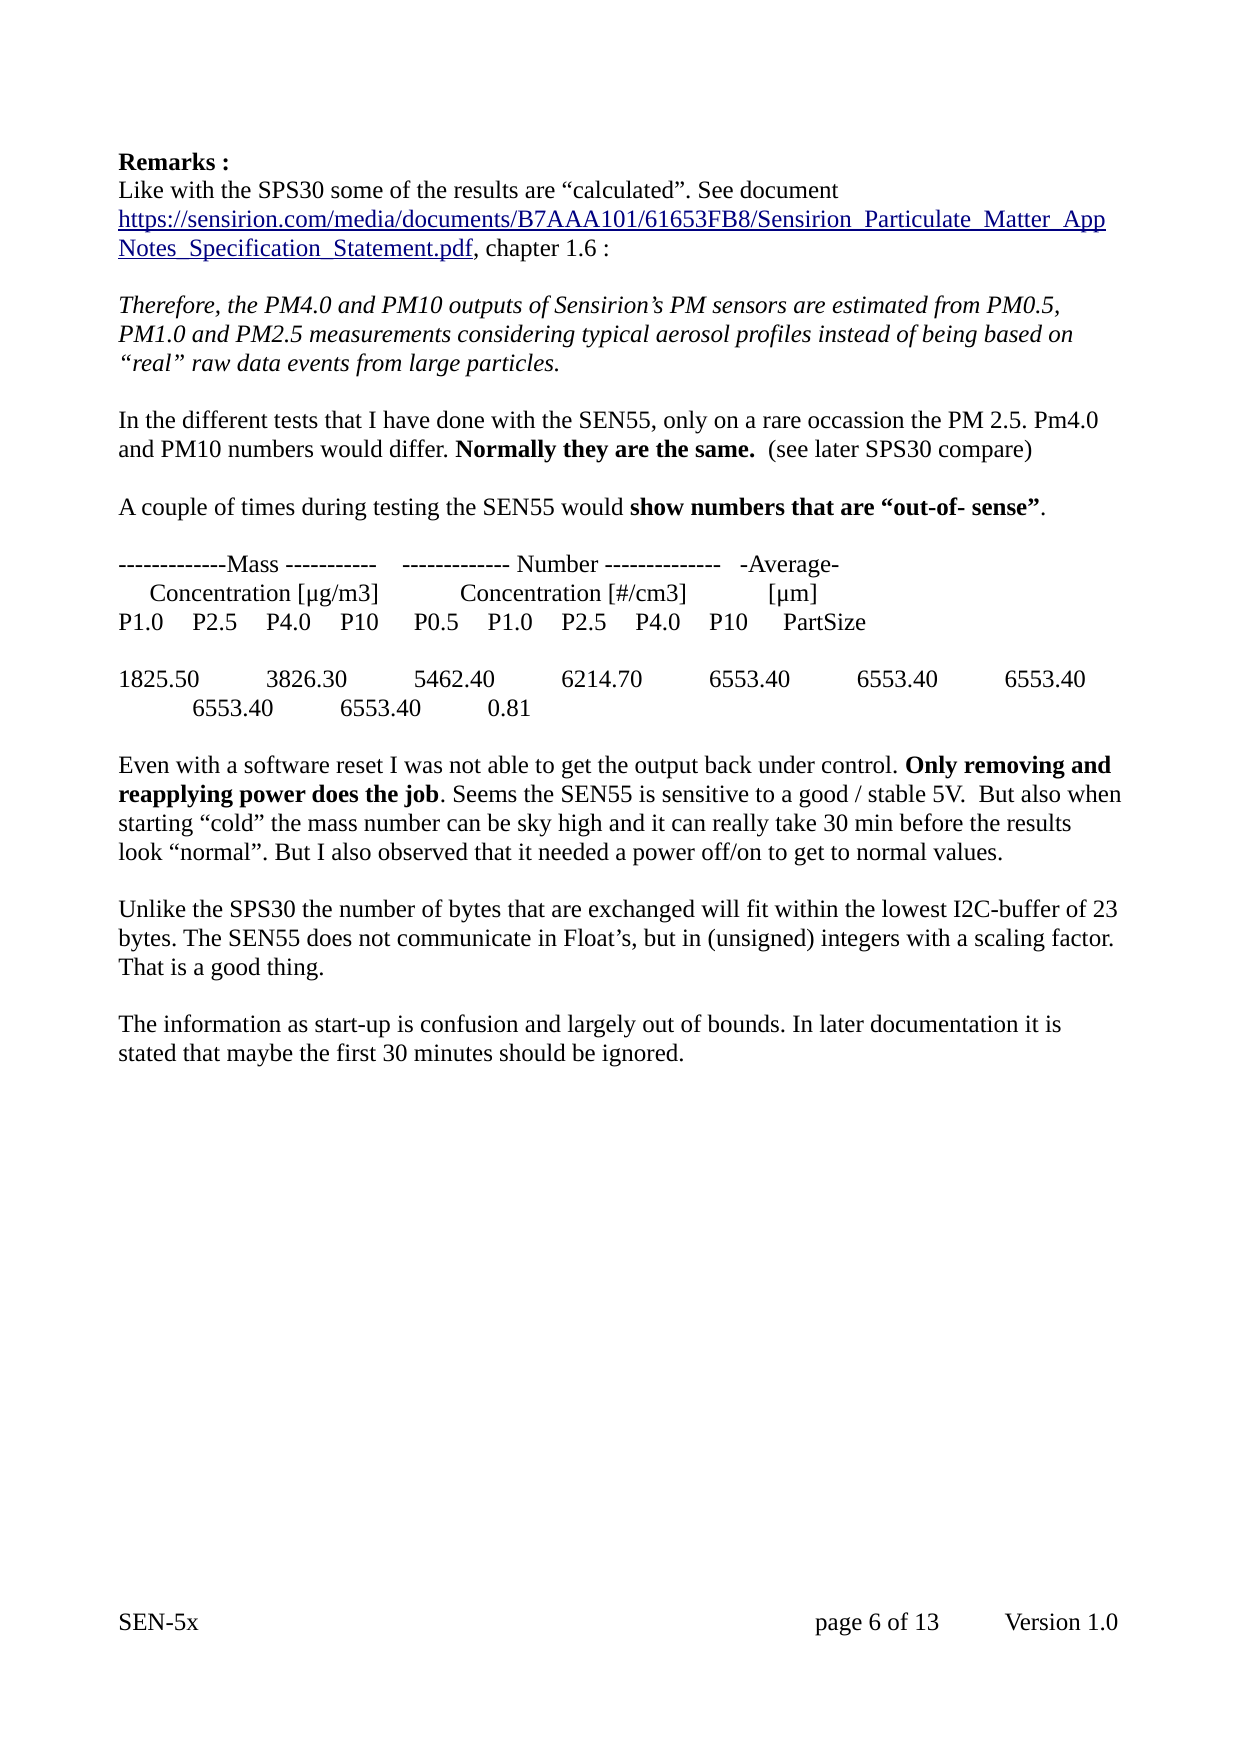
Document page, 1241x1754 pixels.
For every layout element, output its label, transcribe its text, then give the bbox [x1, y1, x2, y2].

text Like with the SPS30 some of the results are “calculated”. See document https://sensirion.com/media/documents/B7AAA101/61653FB8/Sensirion_Particulate_Matter_AppNotes_Specification_Statement.pdf, chapter 1.6 : [118, 176, 1122, 262]
text Even with a software reset I was not able to get the output back under control. Only removing and reapplying power does the job. Seems the SEN55 is sensitive to a good / stable 5V. But also when starting “cold” the mass number can be sky high and it can really take 30 min before the results look “normal”. But I also observed that it needed a power off/on to get to normal values. [118, 751, 1122, 866]
text P1.0 P2.5 P4.0 P10 P0.5 P1.0 P2.5 P4.0 P10 PartSize [118, 607, 1122, 636]
text Remarks : [118, 147, 1122, 176]
text Unlike the SPS30 the number of bytes that are exchanged will fit within the lowest I2C-buffer of 23 bytes. The SEN55 does not communicate in Float’s, but in (unsigned) integers with a scaling factor. That is a good thing. [118, 894, 1122, 981]
text Concentration [μg/m3] Concentration [#/cm3] [μm] [118, 578, 1122, 607]
text Therefore, the PM4.0 and PM10 outputs of Sensirion’s PM sensors are estimated from PM0.5, PM1.0 and PM2.5 measurements considering typical aerosol profiles instead of being based on “real” raw data events from large particles. [118, 291, 1122, 377]
text 1825.50 3826.30 5462.40 6214.70 6553.40 6553.40 6553.40 6553.40 6553.40 0.81 [118, 664, 1122, 722]
text In the different tests that I have done with the SEN55, only on a rare occassion the PM 2.5. Pm4.0 and PM10 numbers would differ. Normally they are the same. (see later SPS30 compare) [118, 406, 1122, 463]
text The information as start-up is confusion and largely out of bounds. In later documentation it is stated that maybe the first 30 minutes should be ignored. [118, 1009, 1122, 1067]
text A couple of times during testing the SEN55 would show numbers that are “out-of- sense”. [118, 492, 1122, 521]
text -------------Mass ----------- ------------- Number -------------- -Average- [118, 549, 1122, 578]
